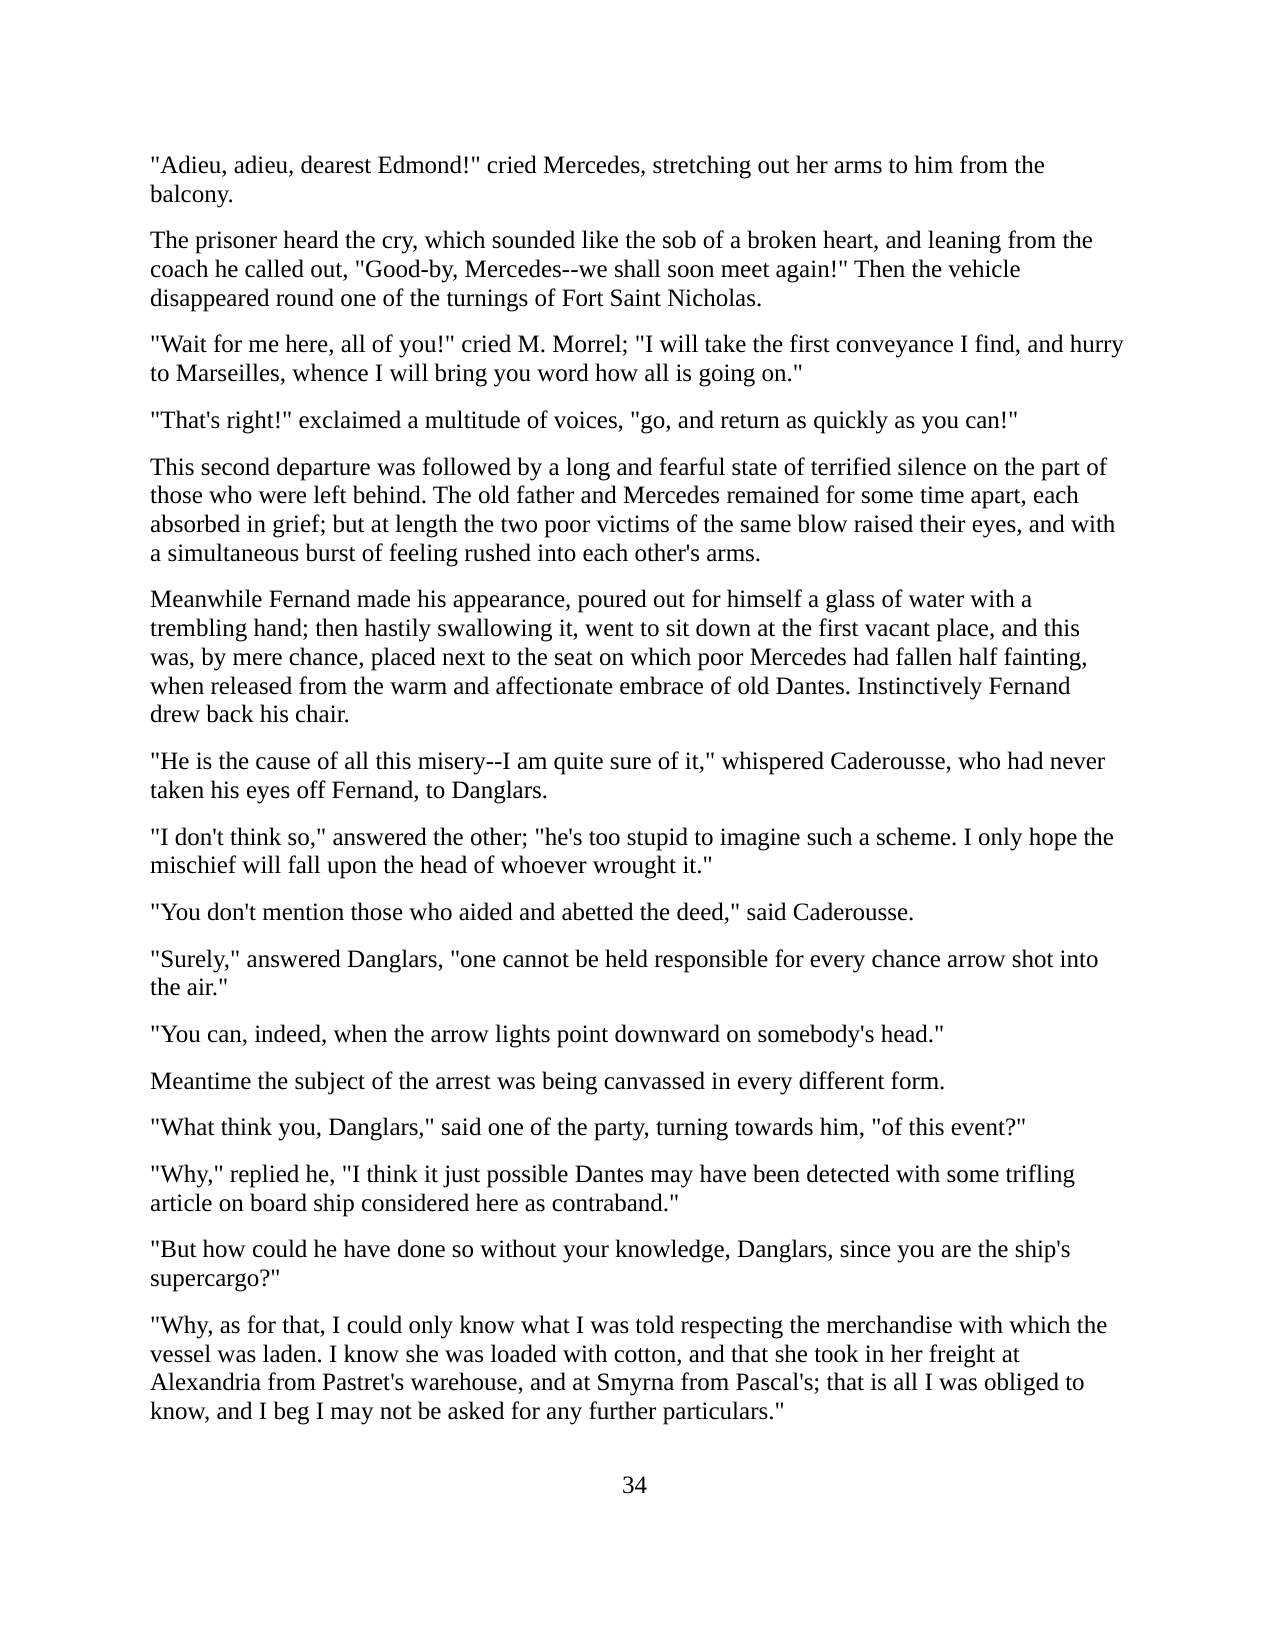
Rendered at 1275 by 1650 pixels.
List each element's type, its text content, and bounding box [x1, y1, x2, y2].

text Meantime the subject of the arrest was being canvassed in every different form. [150, 1066, 1125, 1094]
text "What think you, Danglars," said one of the party, turning towards him, "of this event?" [150, 1112, 1125, 1141]
text "I don't think so," answered the other; "he's too stupid to imagine such a scheme. I only hope the mischief will fall upon the head of whoever wrought it." [150, 822, 1125, 879]
text "You don't mention those who aided and abetted the deed," said Caderousse. [150, 897, 1125, 926]
text "Why," replied he, "I think it just possible Dantes may have been detected with some trifling article on board ship considered here as contraband." [150, 1159, 1125, 1217]
text "That's right!" exclaimed a multitude of voices, "go, and return as quickly as you can!" [150, 405, 1125, 434]
text This second departure was followed by a long and fearful state of terrified silence on the part of those who were left behind. The old father and Mercedes remained for some time apart, each absorbed in grief; but at length the two poor victims of the same blow raised their eyes, and with a simultaneous burst of feeling rushed into each other's arms. [150, 452, 1125, 567]
text "But how could he have done so without your knowledge, Danglars, since you are the ship's supercargo?" [150, 1234, 1125, 1292]
text Meanwhile Fernand made his appearance, poured out for himself a glass of water with a trembling hand; then hastily swallowing it, went to sit down at the first vacant place, and this was, by mere chance, placed next to the seat on which poor Mercedes had fallen half fainting, when released from the warm and affectionate embrace of old Dantes. Instinctively Fernand drew back his chair. [150, 584, 1125, 728]
text "You can, indeed, when the arrow lights point downward on somebody's head." [150, 1019, 1125, 1048]
text "Wait for me here, all of you!" cried M. Morrel; "I will take the first conveyance I find, and hurry to Marseilles, whence I will bring you word how all is going on." [150, 329, 1125, 387]
text The prisoner heard the cry, which sounded like the sob of a broken heart, and leaning from the coach he called out, "Good-by, Mercedes--we shall soon meet again!" Then the vehicle disappeared round one of the turnings of Fort Saint Nicholas. [150, 225, 1125, 312]
text "He is the cause of all this misery--I am quite sure of it," whispered Caderousse, who had never taken his eyes off Fernand, to Danglars. [150, 746, 1125, 804]
text "Adieu, adieu, dearest Edmond!" cried Mercedes, stretching out her arms to him from the balcony. [150, 150, 1125, 207]
text "Surely," answered Danglars, "one cannot be held responsible for every chance arrow shot into the air." [150, 944, 1125, 1001]
text "Why, as for that, I could only know what I was told respecting the merchandise with which the vessel was laden. I know she was loaded with cotton, and that she took in her freight at Alexandria from Pastret's warehouse, and at Smyrna from Pascal's; that is all I was obliged to know, and I beg I may not be asked for any further particulars." [150, 1310, 1125, 1425]
